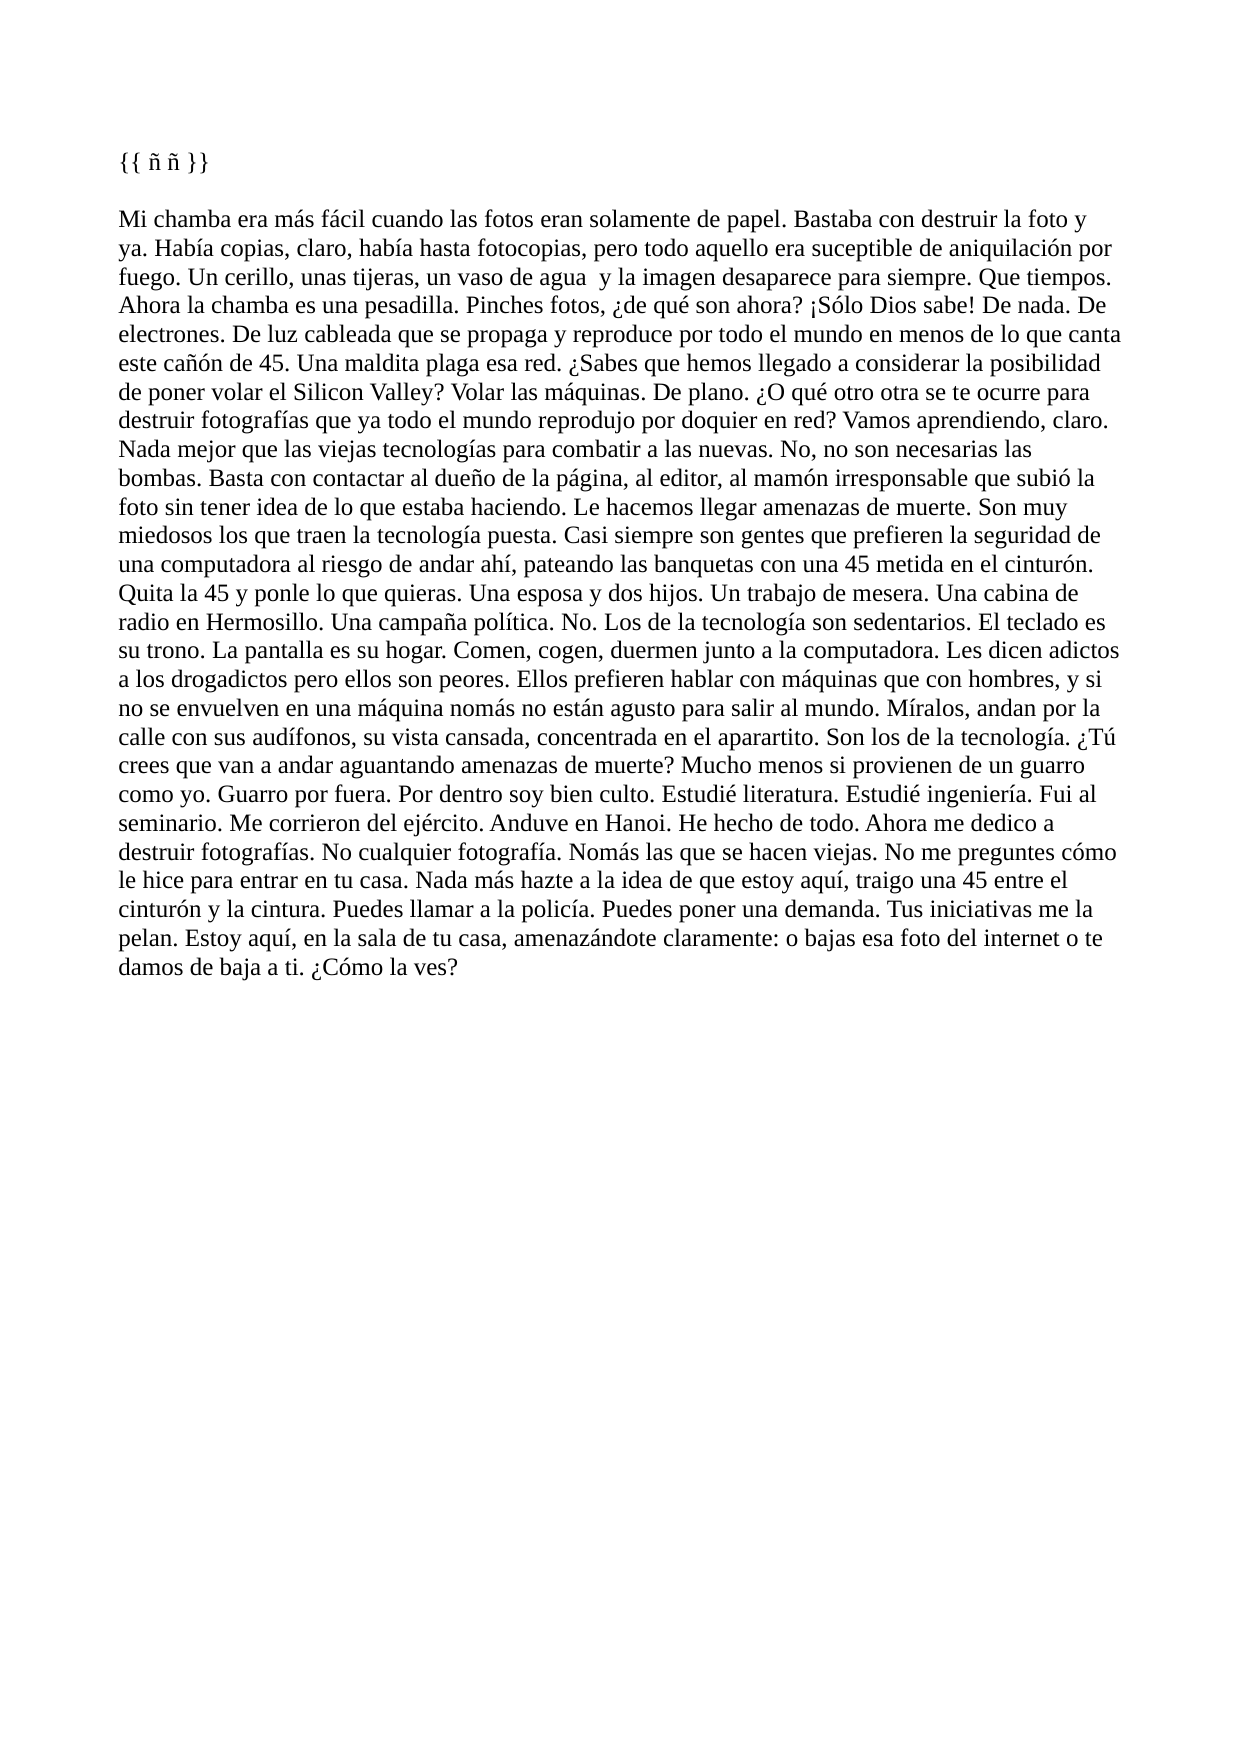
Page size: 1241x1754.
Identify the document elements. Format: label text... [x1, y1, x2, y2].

text {{ ñ ñ }} [118, 147, 1122, 176]
text Mi chamba era más fácil cuando las fotos eran solamente de papel. Bastaba con destruir la foto y ya. Había copias, claro, había hasta fotocopias, pero todo aquello era suceptible de aniquilación por fuego. Un cerillo, unas tijeras, un vaso de agua y la imagen desaparece para siempre. Que tiempos. Ahora la chamba es una pesadilla. Pinches fotos, ¿de qué son ahora? ¡Sólo Dios sabe! De nada. De electrones. De luz cableada que se propaga y reproduce por todo el mundo en menos de lo que canta este cañón de 45. Una maldita plaga esa red. ¿Sabes que hemos llegado a considerar la posibilidad de poner volar el Silicon Valley? Volar las máquinas. De plano. ¿O qué otro otra se te ocurre para destruir fotografías que ya todo el mundo reprodujo por doquier en red? Vamos aprendiendo, claro. Nada mejor que las viejas tecnologías para combatir a las nuevas. No, no son necesarias las bombas. Basta con contactar al dueño de la página, al editor, al mamón irresponsable que subió la foto sin tener idea de lo que estaba haciendo. Le hacemos llegar amenazas de muerte. Son muy miedosos los que traen la tecnología puesta. Casi siempre son gentes que prefieren la seguridad de una computadora al riesgo de andar ahí, pateando las banquetas con una 45 metida en el cinturón. Quita la 45 y ponle lo que quieras. Una esposa y dos hijos. Un trabajo de mesera. Una cabina de radio en Hermosillo. Una campaña política. No. Los de la tecnología son sedentarios. El teclado es su trono. La pantalla es su hogar. Comen, cogen, duermen junto a la computadora. Les dicen adictos a los drogadictos pero ellos son peores. Ellos prefieren hablar con máquinas que con hombres, y si no se envuelven en una máquina nomás no están agusto para salir al mundo. Míralos, andan por la calle con sus audífonos, su vista cansada, concentrada en el aparartito. Son los de la tecnología. ¿Tú crees que van a andar aguantando amenazas de muerte? Mucho menos si provienen de un guarro como yo. Guarro por fuera. Por dentro soy bien culto. Estudié literatura. Estudié ingeniería. Fui al seminario. Me corrieron del ejército. Anduve en Hanoi. He hecho de todo. Ahora me dedico a destruir fotografías. No cualquier fotografía. Nomás las que se hacen viejas. No me preguntes cómo le hice para entrar en tu casa. Nada más hazte a la idea de que estoy aquí, traigo una 45 entre el cinturón y la cintura. Puedes llamar a la policía. Puedes poner una demanda. Tus iniciativas me la pelan. Estoy aquí, en la sala de tu casa, amenazándote claramente: o bajas esa foto del internet o te damos de baja a ti. ¿Cómo la ves? [118, 204, 1122, 981]
